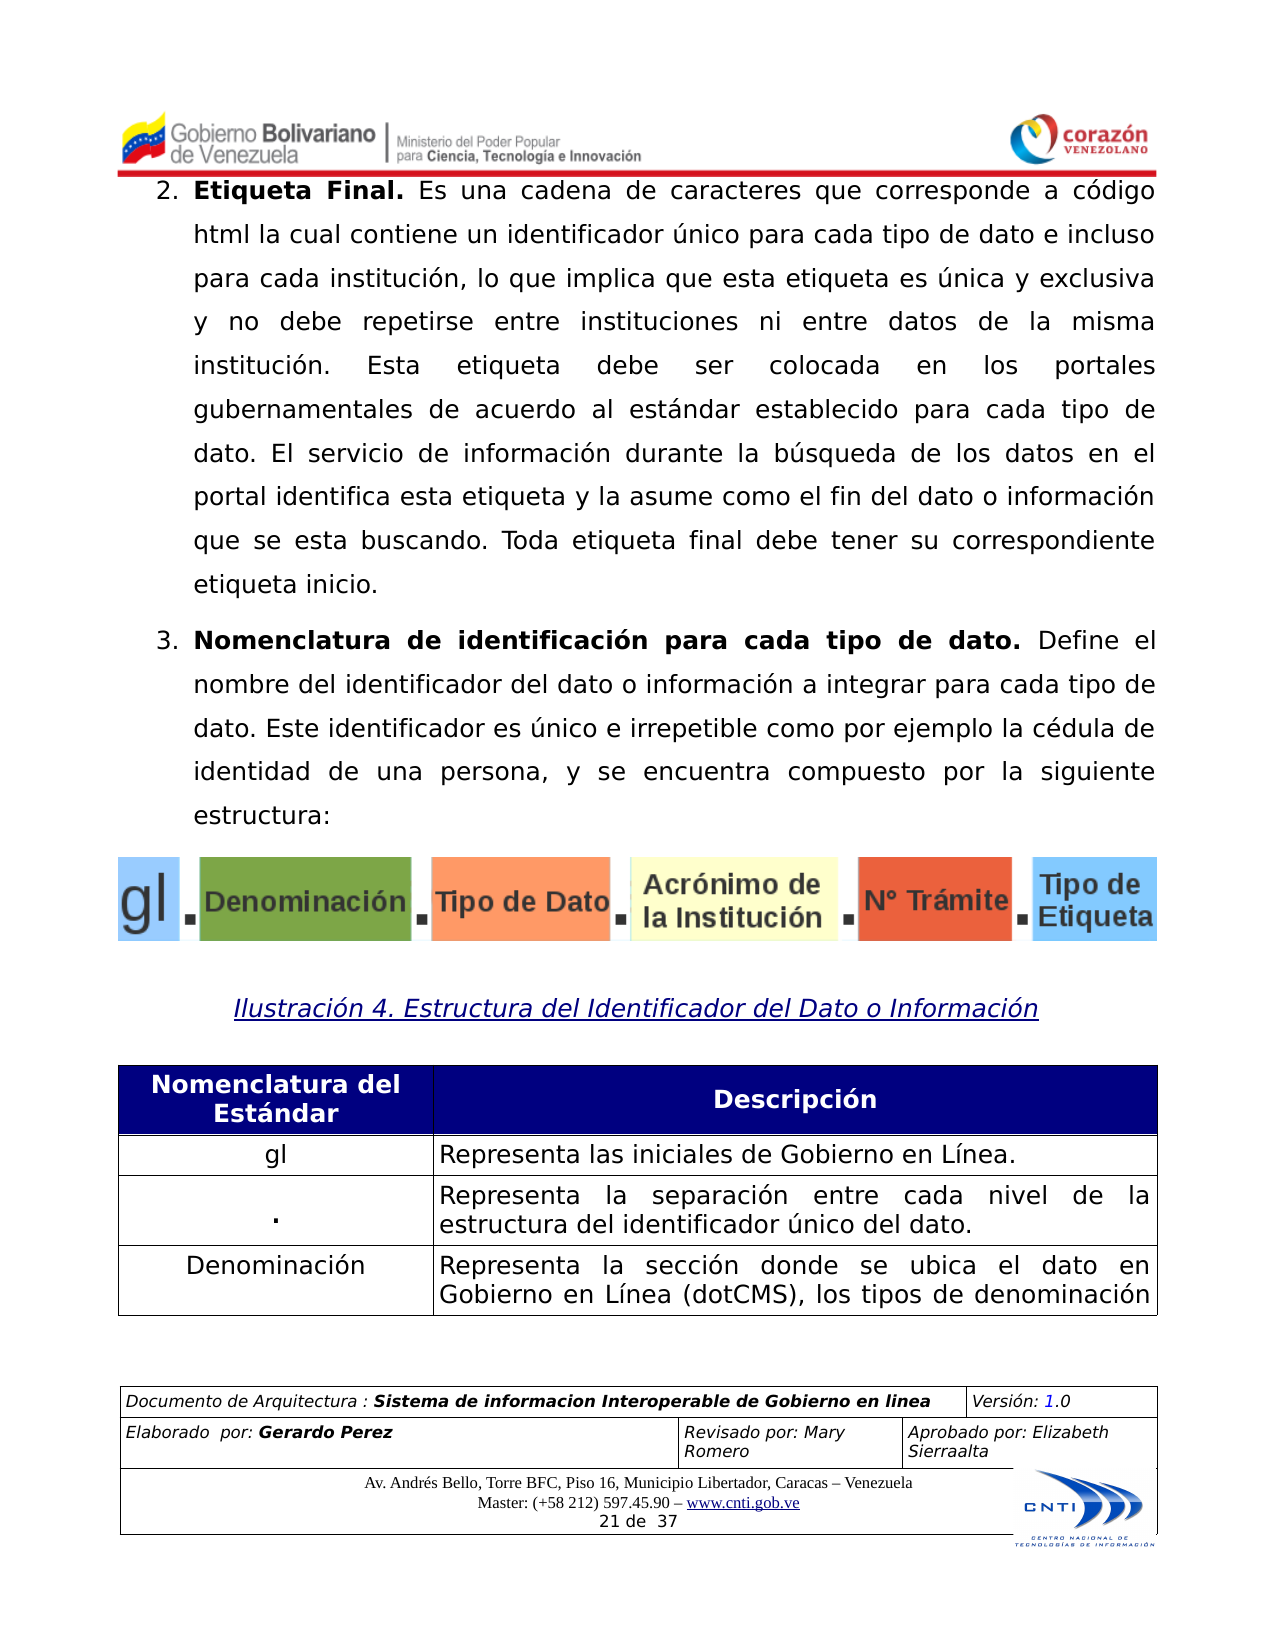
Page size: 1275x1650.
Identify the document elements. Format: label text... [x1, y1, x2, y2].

picture [1013, 1468, 1156, 1548]
picture [118, 857, 1157, 941]
table_cell Representa la separación entre cada nivel de la estructura del identificador único del dato. [434, 1176, 1157, 1245]
list Nomenclatura de identificación para cada tipo de dato. Define el nombre del identificador del dato o información a integrar para cada tipo de dato. Este identificador es único e irrepetible como por ejemplo la cédula de identidad de una persona, y se encuentra compuesto por la siguiente estructura: [156, 626, 1157, 831]
list Etiqueta Final. Es una cadena de caracteres que corresponde a código html la cual contiene un identificador único para cada tipo de dato e incluso para cada institución, lo que implica que esta etiqueta es única y exclusiva y no debe repetirse entre instituciones ni entre datos de la misma institución. Esta etiqueta debe ser colocada en los portales gubernamentales de acuerdo al estándar establecido para cada tipo de dato. El servicio de información durante la búsqueda de los datos en el portal identifica esta etiqueta y la asume como el fin del dato o información que se esta buscando. Toda etiqueta final debe tener su correspondiente etiqueta inicio. [156, 177, 1157, 599]
table_cell Representa las iniciales de Gobierno en Línea. [434, 1136, 1157, 1175]
text Ilustración 4. Estructura del Identificador del Dato o Información [118, 994, 1157, 1023]
table_cell Denominación [119, 1246, 433, 1315]
table_header Descripción [434, 1066, 1157, 1134]
table_cell Representa la sección donde se ubica el dato en Gobierno en Línea (dotCMS), los tipos de denominación [434, 1246, 1157, 1315]
table_cell . [119, 1176, 433, 1245]
picture [117, 107, 1157, 177]
table_cell gl [119, 1136, 433, 1175]
table_header Nomenclatura del Estándar [119, 1066, 433, 1134]
